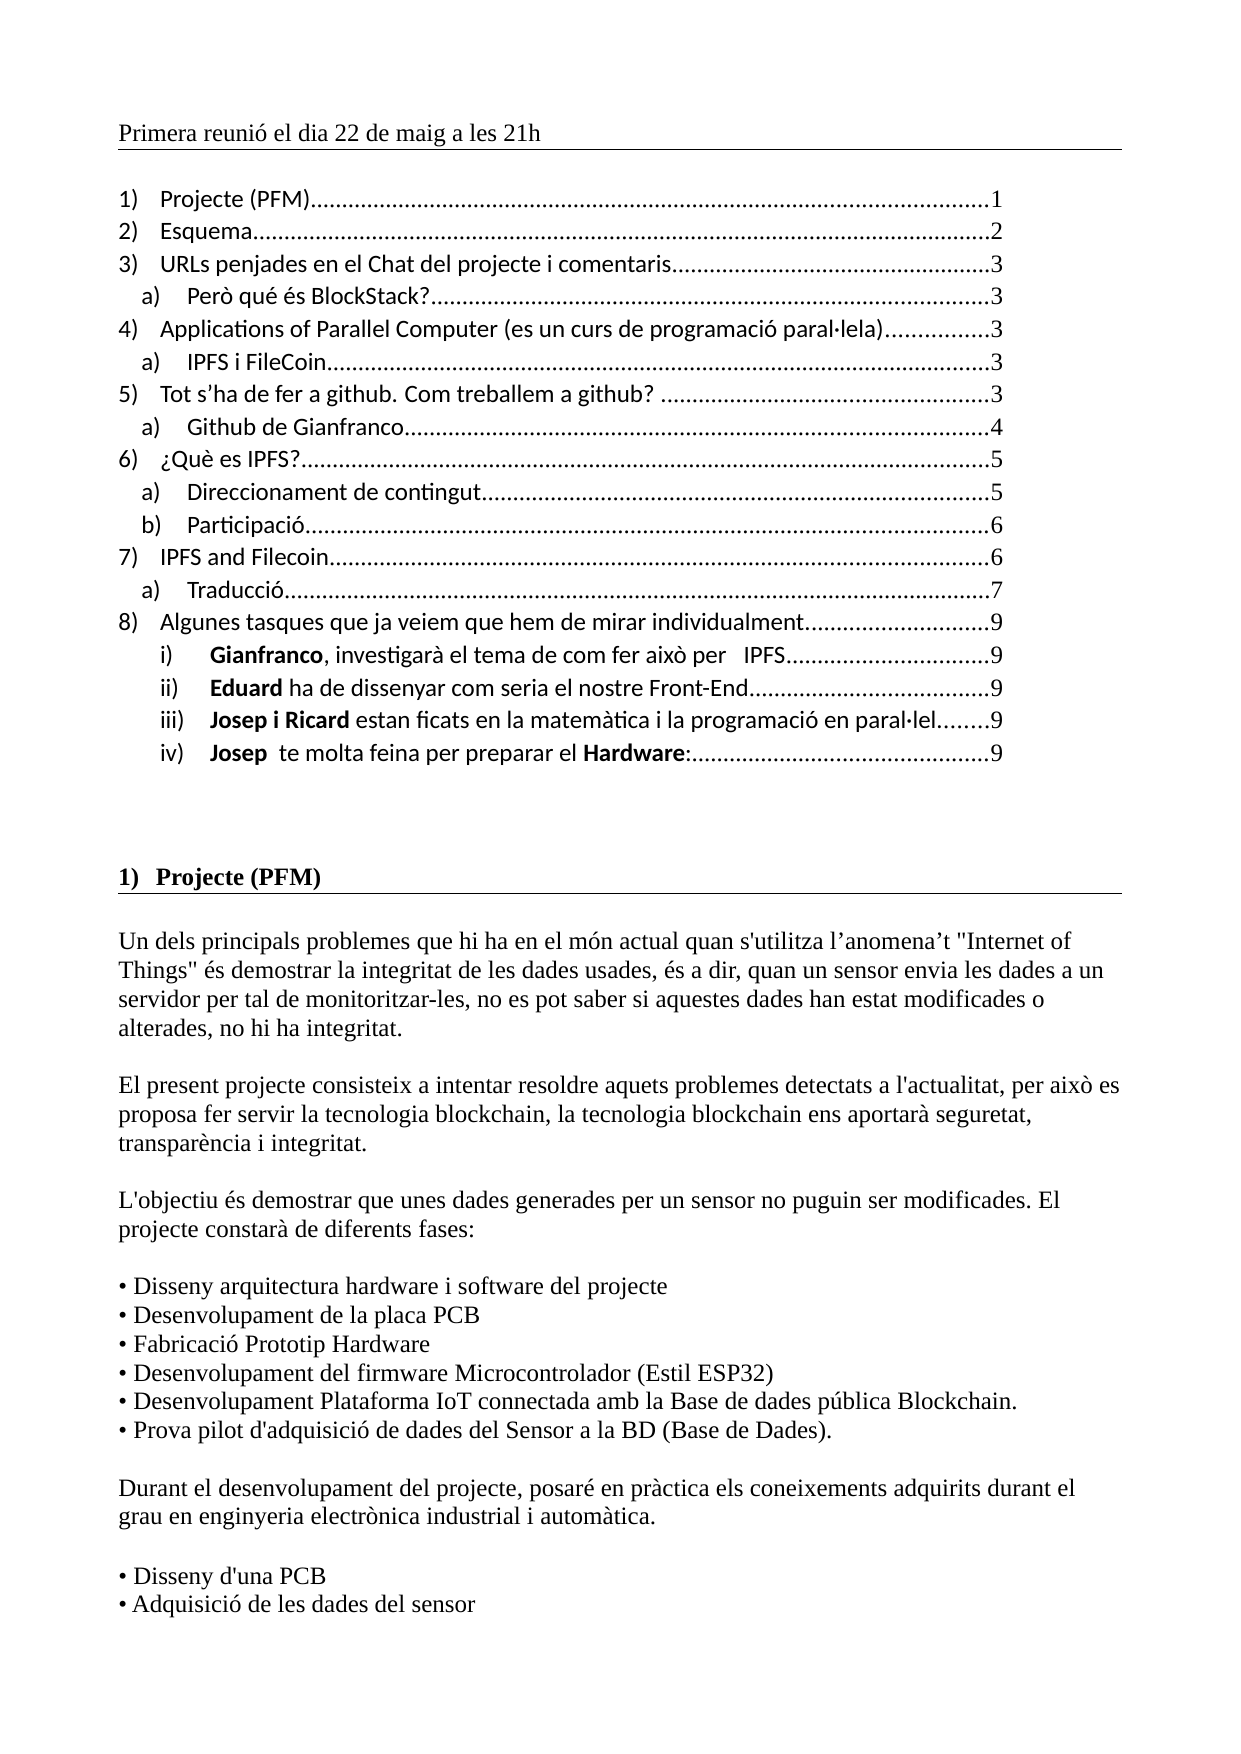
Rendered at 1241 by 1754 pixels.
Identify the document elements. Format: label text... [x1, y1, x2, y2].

text 8) Algunes tasques que ja veiem que hem de mirar individualment. 9 [118, 607, 1122, 637]
text a) IPFS i FileCoin 3 [141, 346, 1122, 376]
text Un dels principals problemes que hi ha en el món actual quan s'utilitza l’anomena’t "Internet of Things" és demostrar la integritat de les dades usades, és a dir, quan un sensor envia les dades a un servidor per tal de monitoritzar-les, no es pot saber si aquestes dades han estat modificades o alterades, no hi ha integritat. [118, 926, 1122, 1041]
text 7) IPFS and Filecoin 6 [118, 541, 1122, 572]
text a) Github de Gianfranco 4 [141, 411, 1122, 441]
text a) Però qué és BlockStack? 3 [141, 281, 1122, 311]
list Projecte (PFM) [118, 862, 1122, 893]
text • Disseny arquitectura hardware i software del projecte • Desenvolupament de la placa PCB • Fabricació Prototip Hardware • Desenvolupament del firmware Microcontrolador (Estil ESP32) • Desenvolupament Plataforma IoT connectada amb la Base de dades pública Blockchain. • Prova pilot d'adquisició de dades del Sensor a la BD (Base de Dades). [118, 1243, 1122, 1444]
text a) Direccionament de contingut 5 [141, 476, 1122, 507]
text 3) URLs penjades en el Chat del projecte i comentaris 3 [118, 248, 1122, 278]
text a) Traducció 7 [141, 574, 1122, 604]
text b) Participació 6 [141, 509, 1122, 539]
text iv) Josep te molta feina per preparar el Hardware: 9 [160, 737, 1122, 767]
text 6) ¿Què es IPFS? 5 [118, 443, 1122, 474]
text • Disseny d'una PCB • Adquisició de les dades del sensor [118, 1561, 1122, 1618]
text Primera reunió el dia 22 de maig a les 21h [118, 118, 1122, 149]
text El present projecte consisteix a intentar resoldre aquets problemes detectats a l'actualitat, per això es proposa fer servir la tecnologia blockchain, la tecnologia blockchain ens aportarà seguretat, transparència i integritat. [118, 1041, 1122, 1156]
text 2) Esquema 2 [118, 215, 1122, 246]
text 5) Tot s’ha de fer a github. Com treballem a github? . 3 [118, 378, 1122, 409]
text L'objectiu és demostrar que unes dades generades per un sensor no puguin ser modificades. El projecte constarà de diferents fases: [118, 1156, 1122, 1243]
text i) Gianfranco, investigarà el tema de com fer això per IPFS 9 [160, 639, 1122, 670]
text ii) Eduard ha de dissenyar com seria el nostre Front-End 9 [160, 672, 1122, 702]
text 4) Applications of Parallel Computer (es un curs de programació paral·lela) 3 [118, 313, 1122, 344]
text Durant el desenvolupament del projecte, posaré en pràctica els coneixements adquirits durant el grau en enginyeria electrònica industrial i automàtica. [118, 1473, 1122, 1530]
text 1) Projecte (PFM) 1 [118, 183, 1122, 213]
text iii) Josep i Ricard estan ficats en la matemàtica i la programació en paral·lel. 9 [160, 704, 1122, 735]
